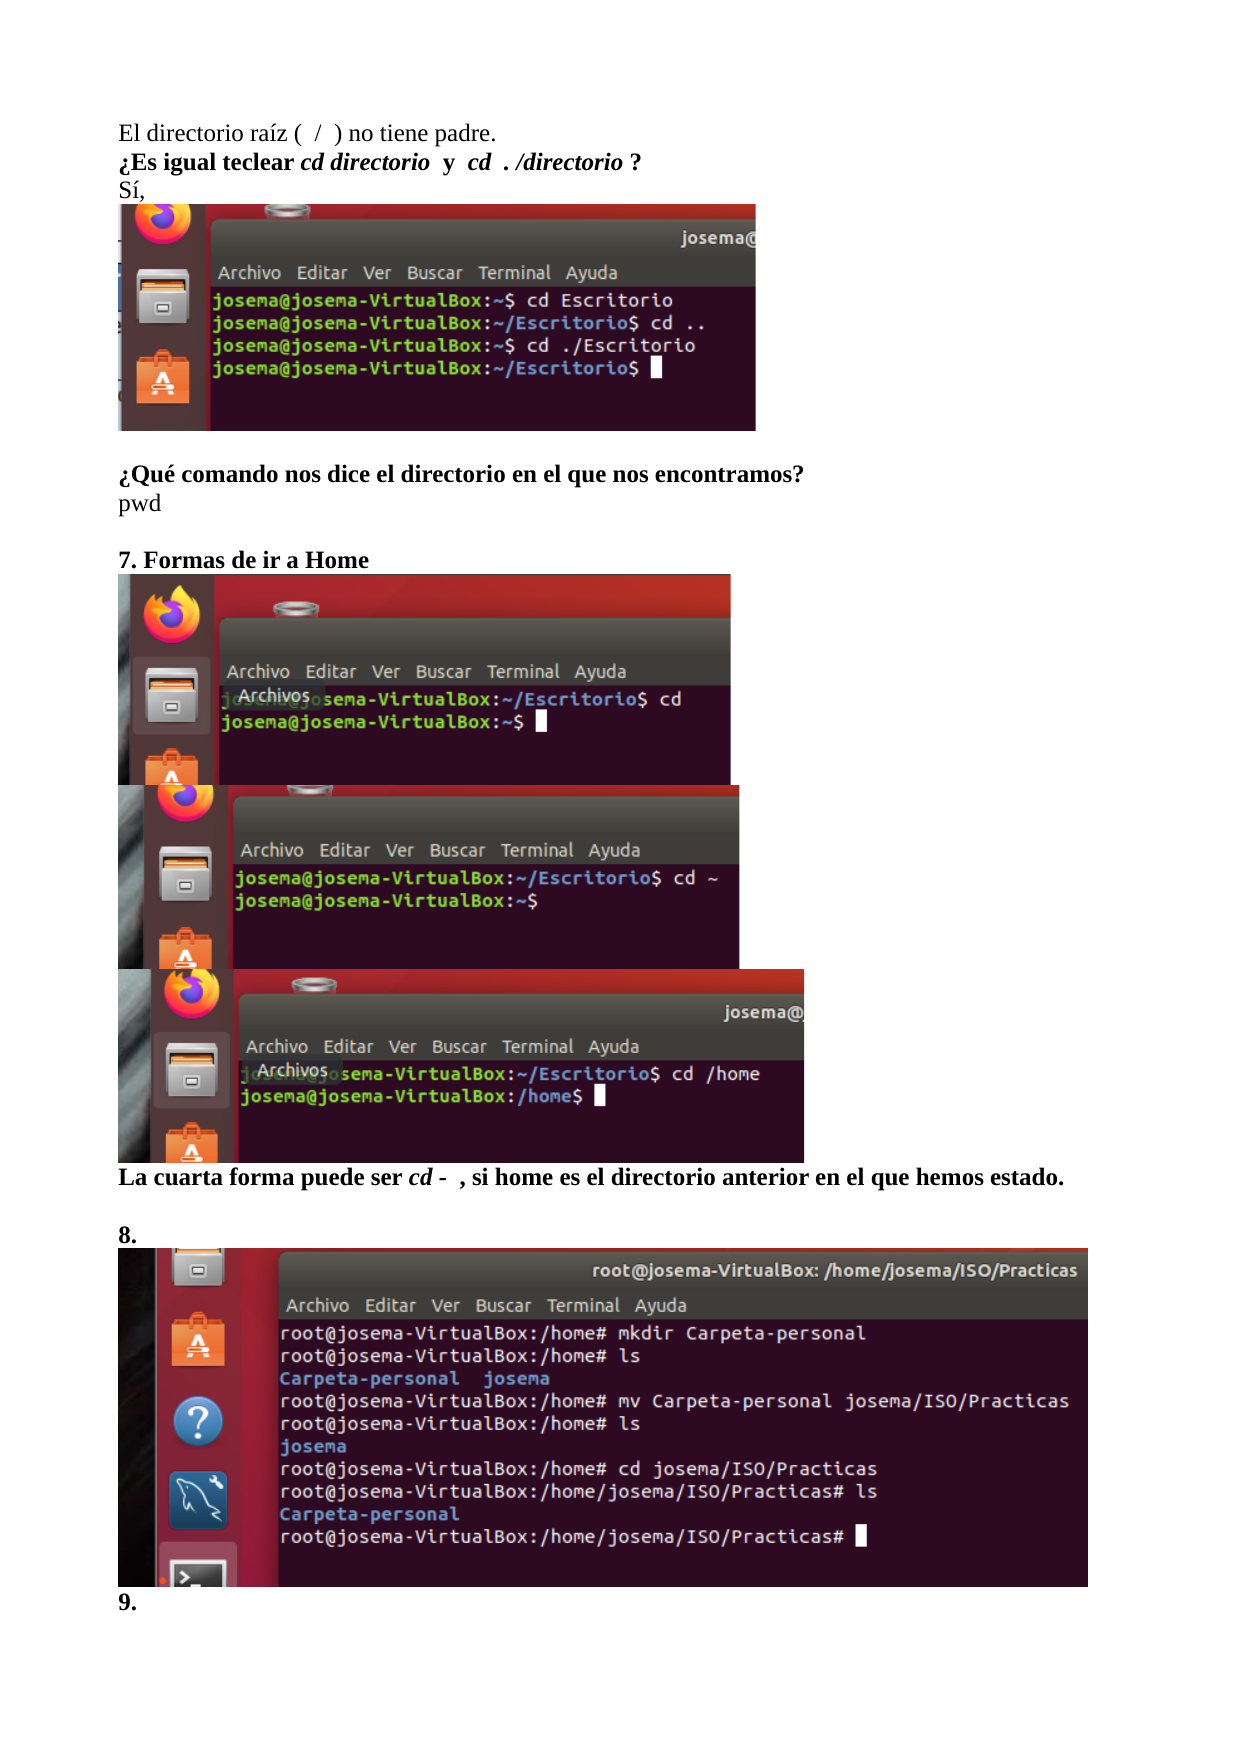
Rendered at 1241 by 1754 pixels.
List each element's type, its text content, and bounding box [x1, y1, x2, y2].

text ¿Es igual teclear cd directorio y cd . /directorio ? [118, 147, 1122, 176]
text 7. Formas de ir a Home [118, 546, 1122, 574]
text El directorio raíz ( / ) no tiene padre. [118, 118, 1122, 147]
text 9. [118, 1587, 1122, 1616]
picture [118, 574, 805, 1163]
picture [118, 1248, 1088, 1587]
text ¿Qué comando nos dice el directorio en el que nos encontramos? [118, 459, 1122, 488]
text pwd [118, 488, 1122, 517]
text La cuarta forma puede ser cd - , si home es el directorio anterior en el que hemos estado. [118, 1162, 1122, 1191]
text 8. [118, 1220, 1122, 1249]
picture [118, 204, 756, 431]
text Sí, [118, 176, 1122, 204]
